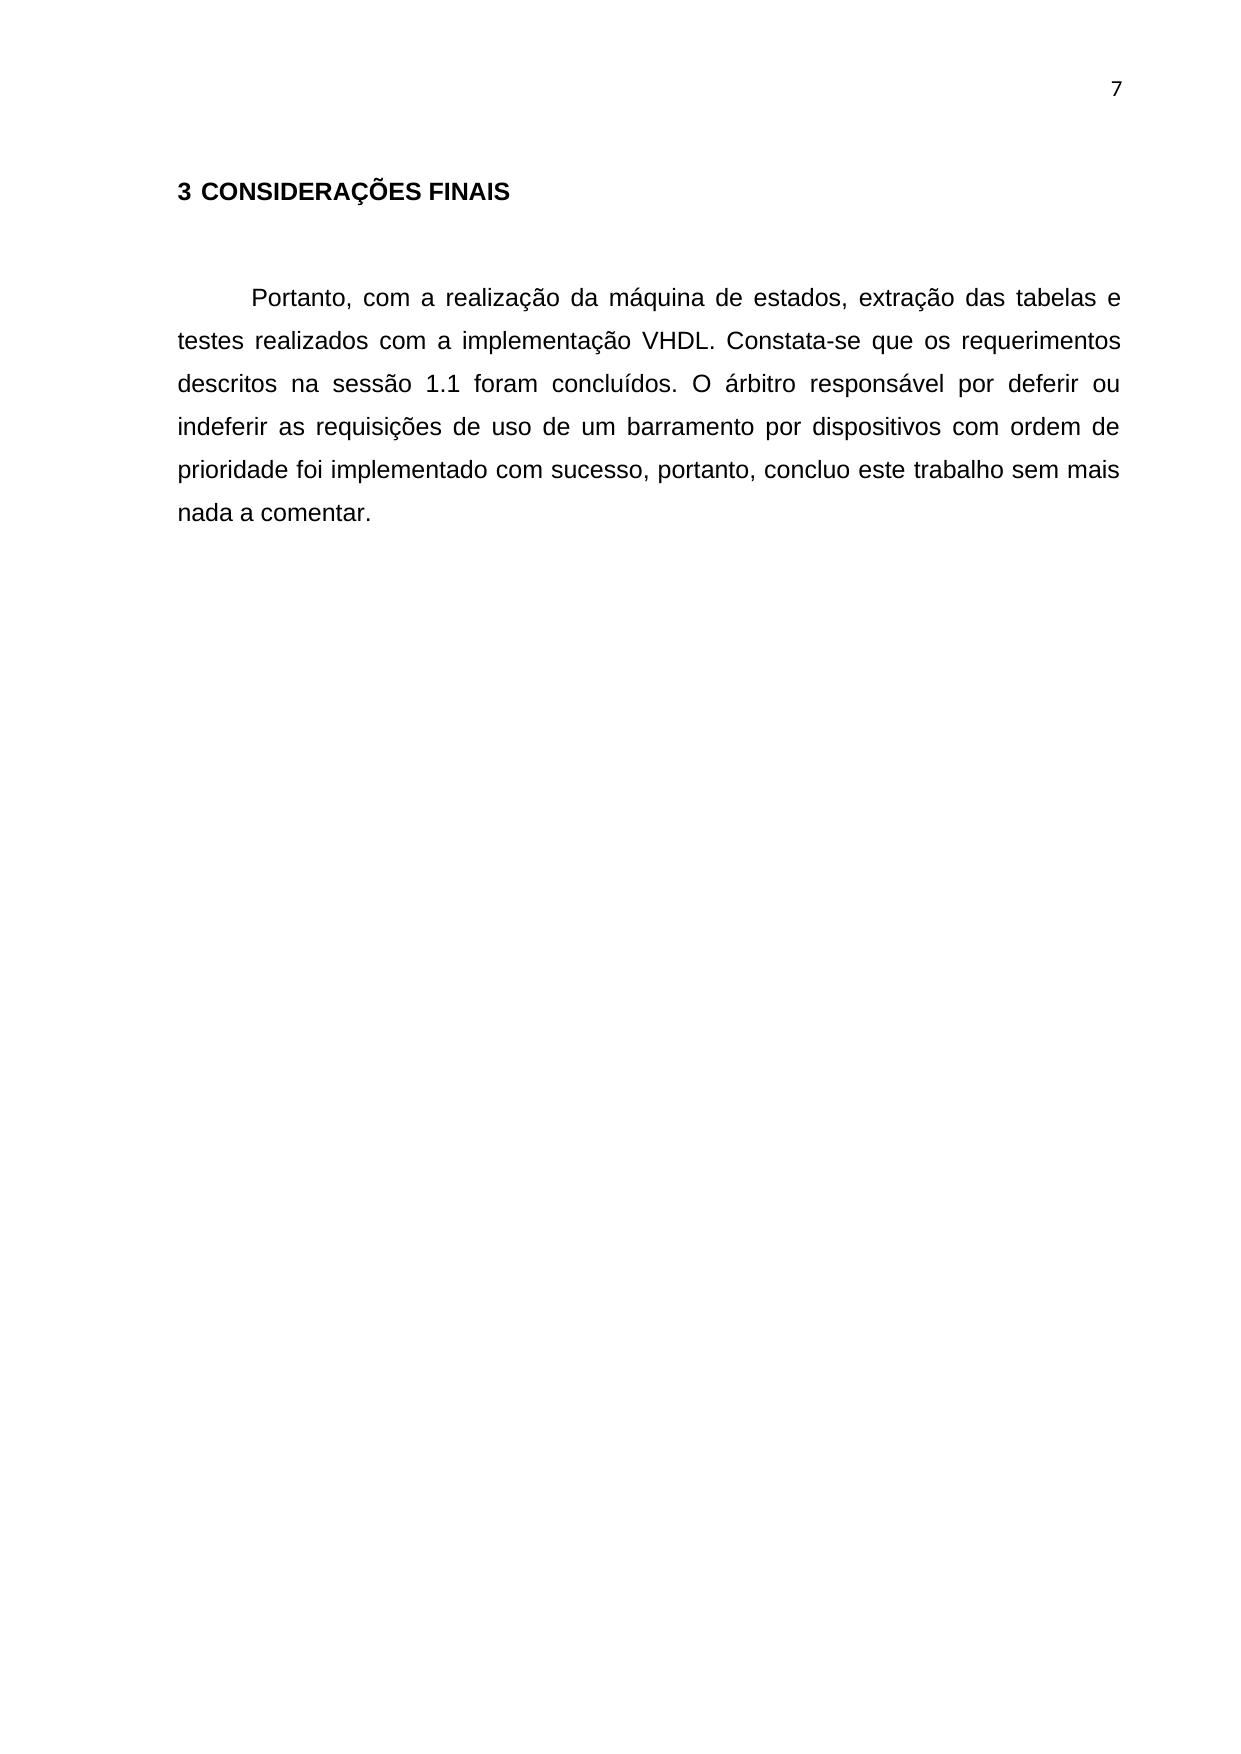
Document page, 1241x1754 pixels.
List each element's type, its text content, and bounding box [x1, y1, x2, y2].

text Portanto, com a realização da máquina de estados, extração das tabelas e testes realizados com a implementação VHDL. Constata-se que os requerimentos descritos na sessão 1.1 foram concluídos. O árbitro responsável por deferir ou indeferir as requisições de uso de um barramento por dispositivos com ordem de prioridade foi implementado com sucesso, portanto, concluo este trabalho sem mais nada a comentar. [177, 283, 1122, 527]
subtitle Considerações finais [177, 177, 1122, 206]
